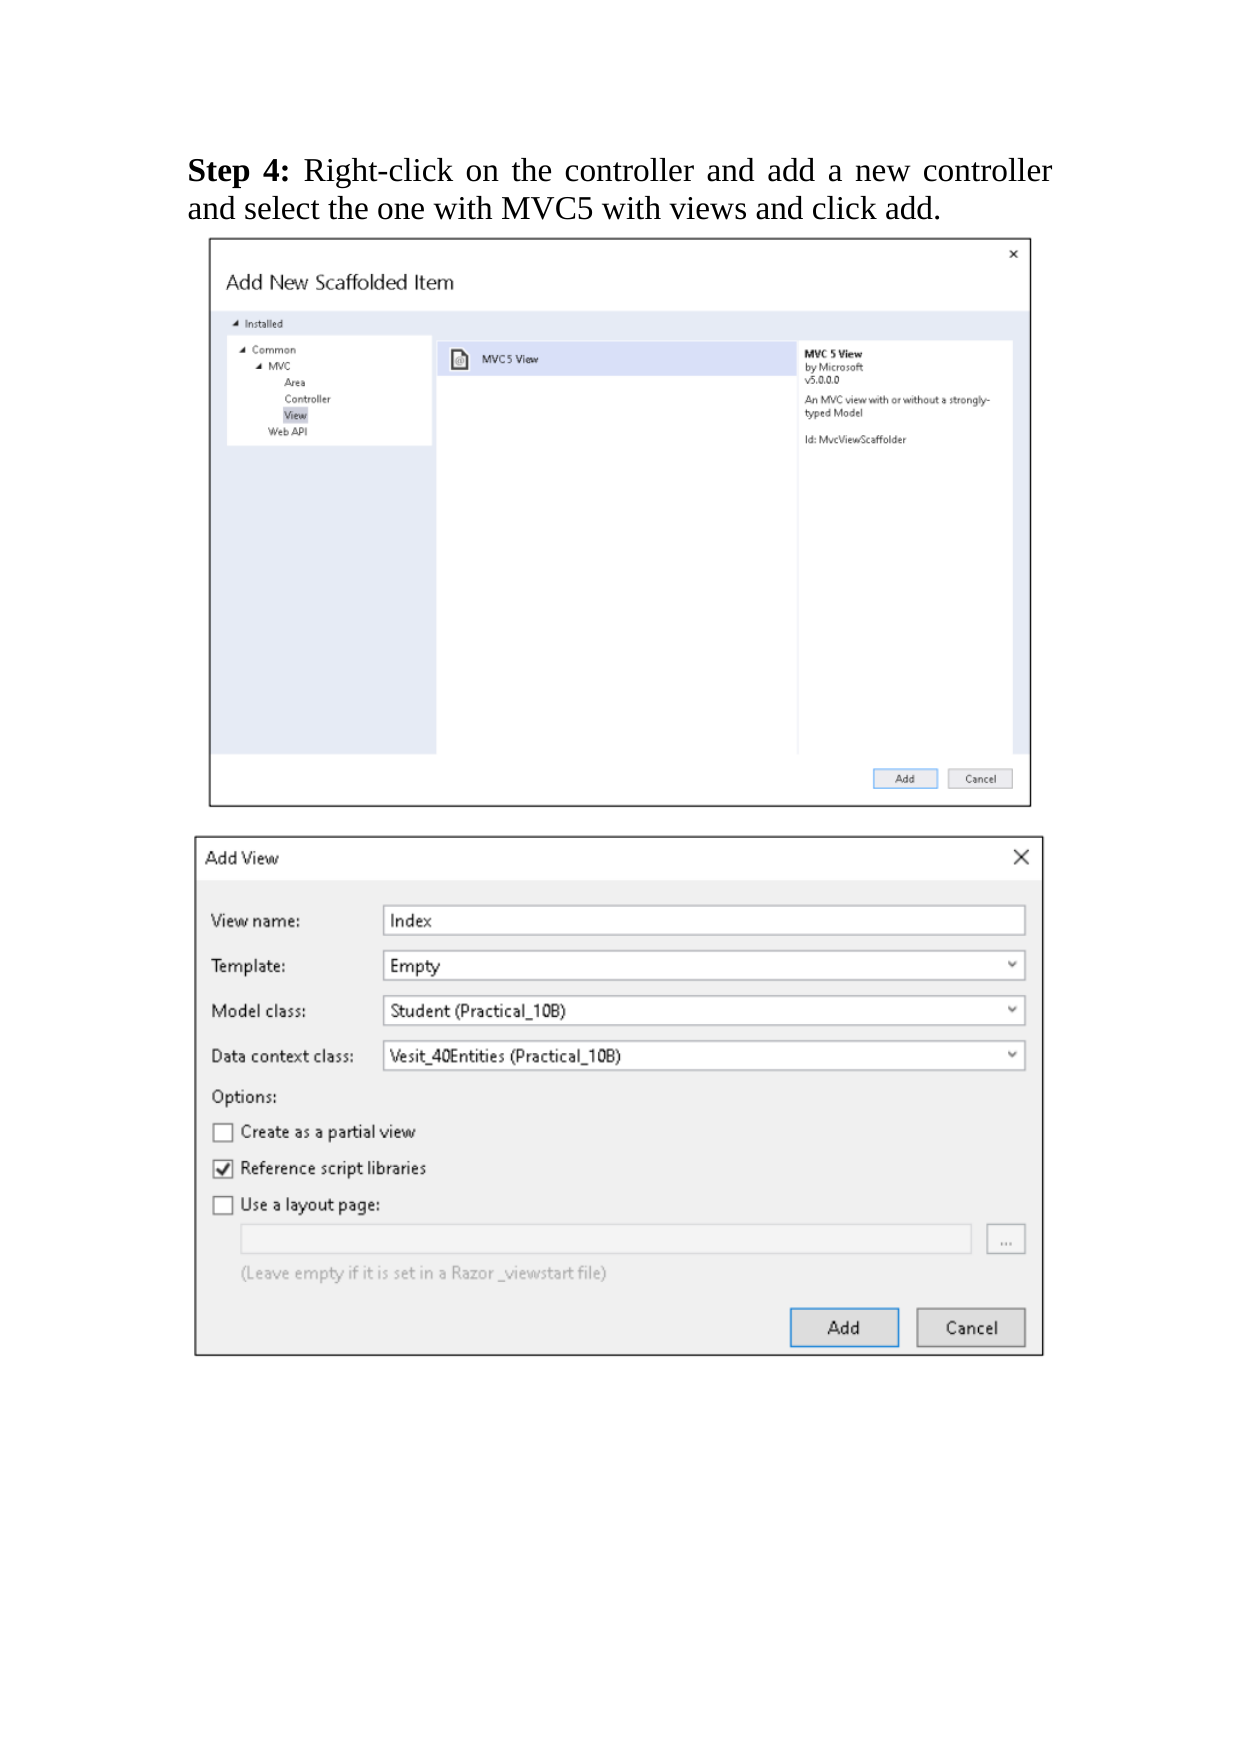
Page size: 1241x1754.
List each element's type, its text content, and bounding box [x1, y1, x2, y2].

text Step 4: Right-click on the controller and add a new controller and select the one with MVC5 with views and click add. [187, 150, 1053, 226]
picture [187, 226, 1053, 1374]
